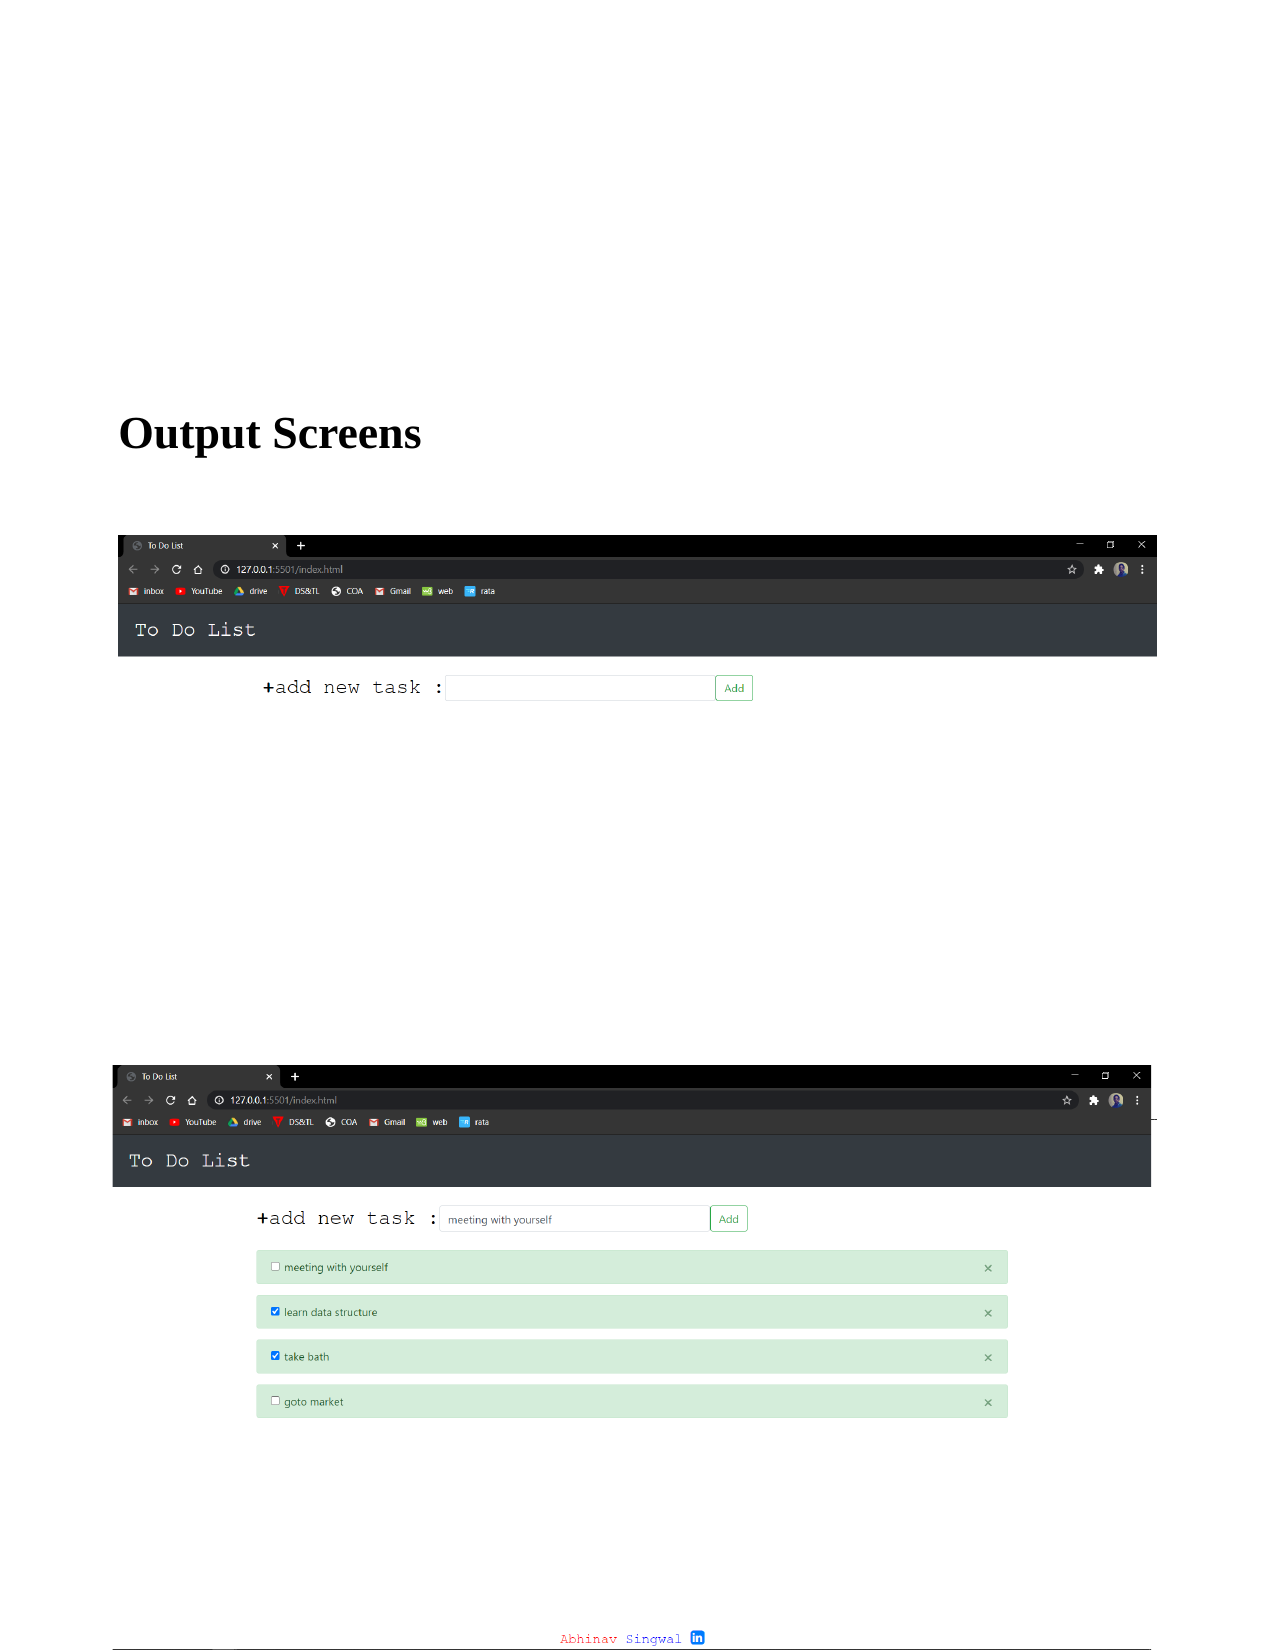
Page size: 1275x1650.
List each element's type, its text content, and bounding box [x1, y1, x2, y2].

text Output Screens [118, 406, 1157, 458]
picture [112, 535, 1157, 1650]
